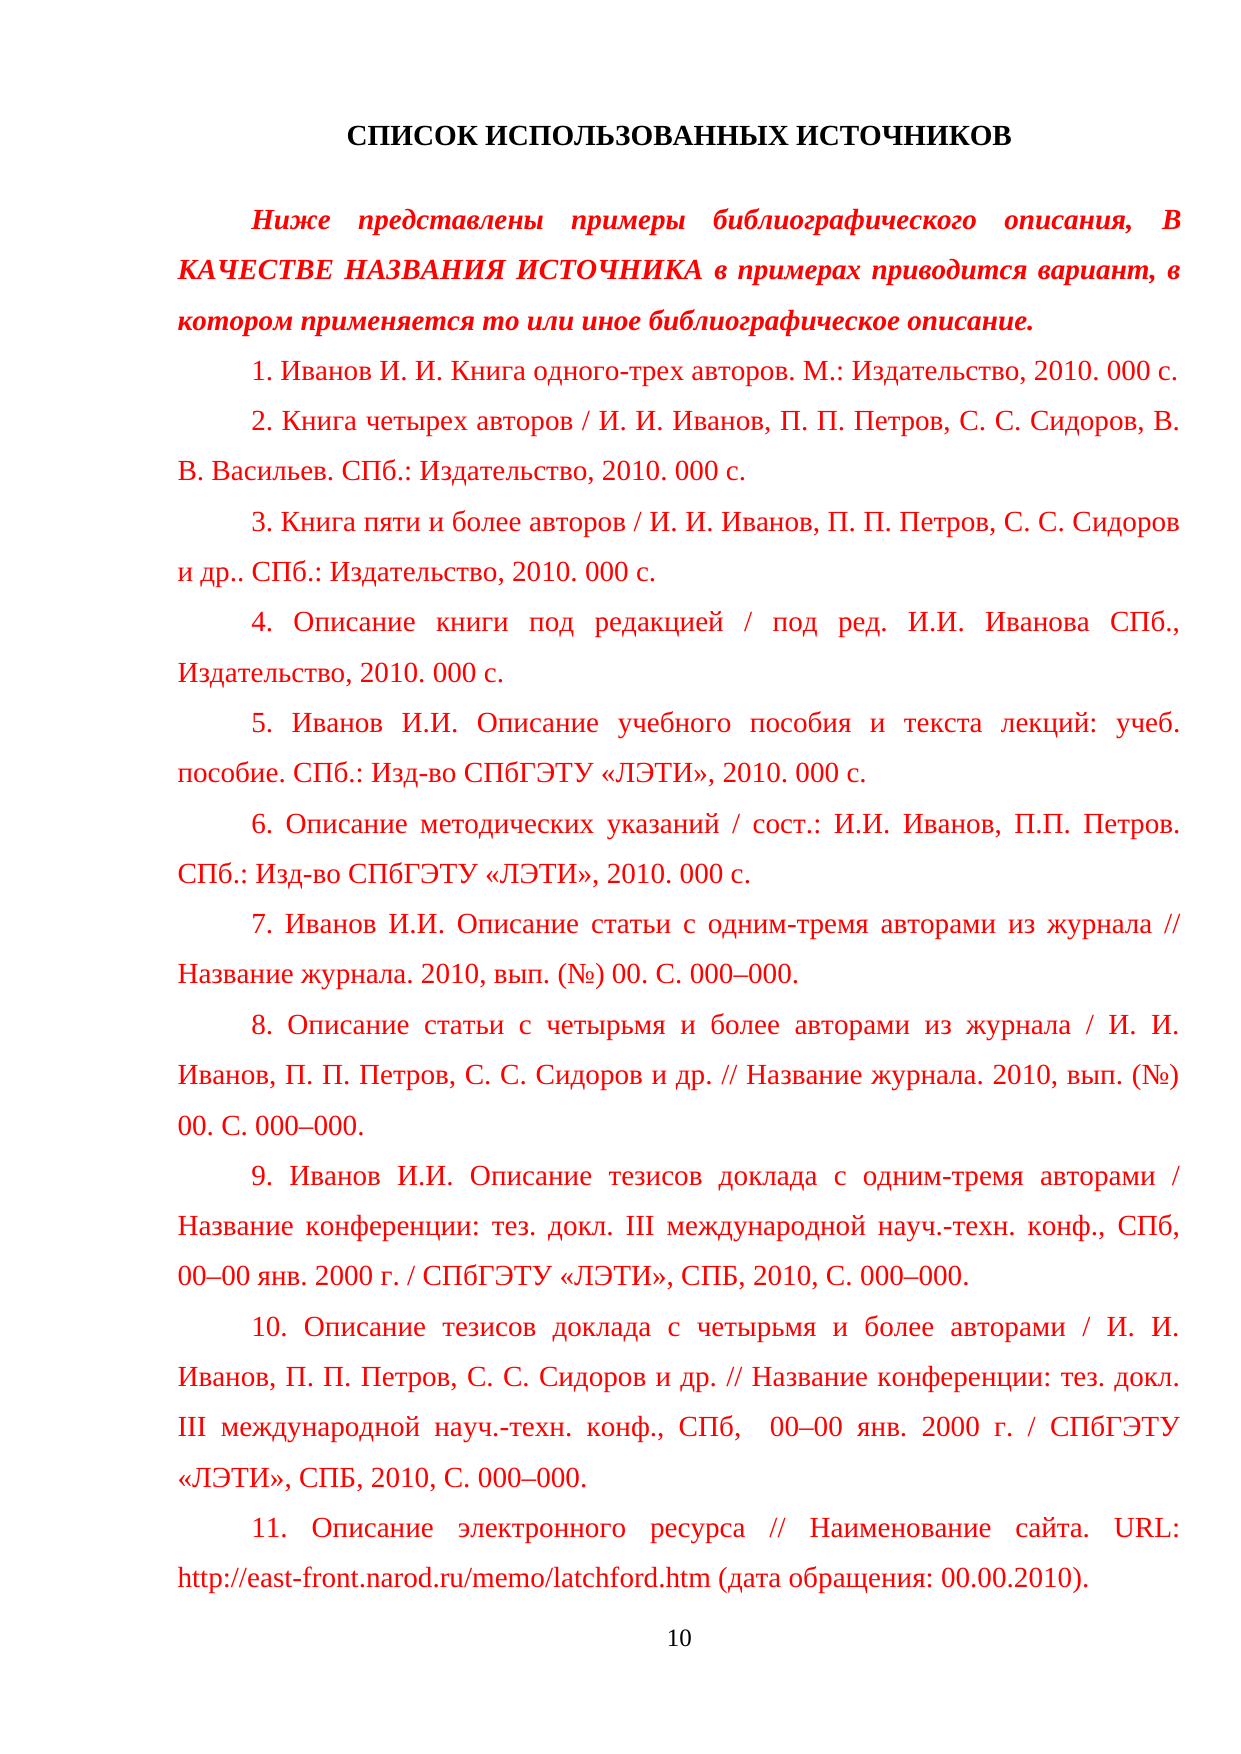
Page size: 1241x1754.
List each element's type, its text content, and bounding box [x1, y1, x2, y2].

text список использованных источников [177, 118, 1181, 152]
text 8. Описание статьи с четырьмя и более авторами из журнала / И. И. Иванов, П. П. Петров, С. С. Сидоров и др. // Название журнала. 2010, вып. (№) 00. С. 000–000. [177, 1007, 1181, 1141]
text 9. Иванов И.И. Описание тезисов доклада с одним-тремя авторами / Название конференции: тез. докл. III международной науч.-техн. конф., СПб, 00–00 янв. 2000 г. / СПбГЭТУ «ЛЭТИ», СПБ, 2010, С. 000–000. [177, 1158, 1181, 1292]
text 1. Иванов И. И. Книга одного-трех авторов. М.: Издательство, 2010. 000 с. [177, 353, 1181, 386]
text 7. Иванов И.И. Описание статьи с одним-тремя авторами из журнала // Название журнала. 2010, вып. (№) 00. С. 000–000. [177, 906, 1181, 990]
text 4. Описание книги под редакцией / под ред. И.И. Иванова СПб., Издательство, 2010. 000 с. [177, 604, 1181, 688]
text 5. Иванов И.И. Описание учебного пособия и текста лекций: учеб. пособие. СПб.: Изд-во СПбГЭТУ «ЛЭТИ», 2010. 000 с. [177, 705, 1181, 789]
text 2. Книга четырех авторов / И. И. Иванов, П. П. Петров, С. С. Сидоров, В. В. Васильев. СПб.: Издательство, 2010. 000 с. [177, 403, 1181, 487]
text Ниже представлены примеры библиографического описания, В качестве названия источника в примерах приводится вариант, в котором применяется то или иное библиографическое описание. [177, 202, 1181, 336]
text 10. Описание тезисов доклада с четырьмя и более авторами / И. И. Иванов, П. П. Петров, С. С. Сидоров и др. // Название конференции: тез. докл. III международной науч.-техн. конф., СПб, 00–00 янв. 2000 г. / СПбГЭТУ «ЛЭТИ», СПБ, 2010, С. 000–000. [177, 1309, 1181, 1493]
text 11. Описание электронного ресурса // Наименование сайта. URL: http://east-front.narod.ru/memo/latchford.htm (дата обращения: 00.00.2010). [177, 1510, 1181, 1594]
text 6. Описание методических указаний / сост.: И.И. Иванов, П.П. Петров. СПб.: Изд-во СПбГЭТУ «ЛЭТИ», 2010. 000 с. [177, 806, 1181, 889]
text 3. Книга пяти и более авторов / И. И. Иванов, П. П. Петров, С. С. Сидоров и др.. СПб.: Издательство, 2010. 000 с. [177, 504, 1181, 588]
